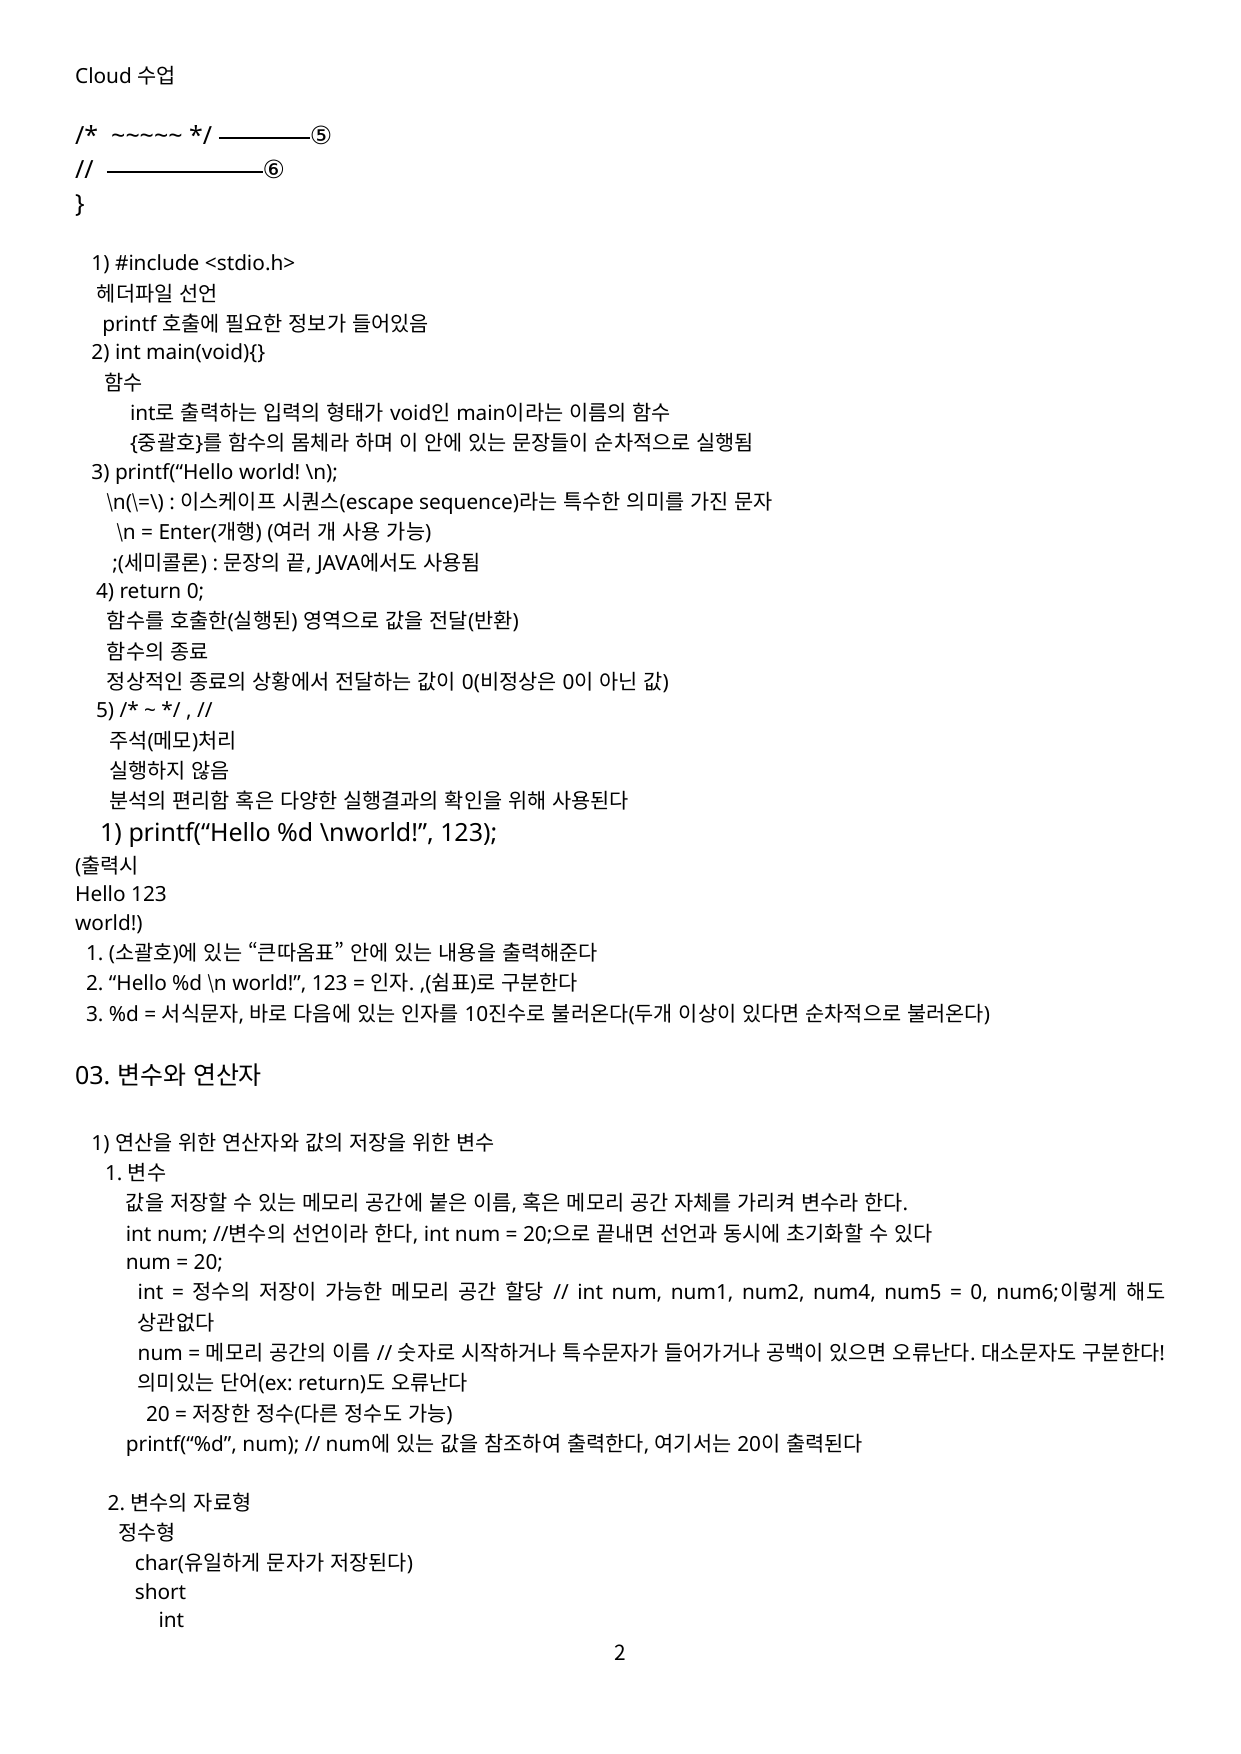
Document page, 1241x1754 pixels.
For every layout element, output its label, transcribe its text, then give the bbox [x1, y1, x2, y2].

text 주석(메모)처리 [75, 724, 1165, 754]
text Hello 123 [75, 879, 1165, 908]
text 1) printf(“Hello %d \nworld!”, 123); [75, 815, 1165, 849]
text num = 메모리 공간의 이름 // 숫자로 시작하거나 특수문자가 들어가거나 공백이 있으면 오류난다. 대소문자도 구분한다! 의미있는 단어(ex: return)도 오류난다 [75, 1336, 1165, 1397]
text short [75, 1577, 1165, 1605]
text 함수 [75, 366, 1165, 396]
text 4) return 0; [75, 576, 1165, 605]
text printf(“%d”, num); // num에 있는 값을 참조하여 출력한다, 여기서는 20이 출력된다 [75, 1427, 1165, 1457]
text world!) [75, 908, 1165, 936]
text int로 출력하는 입력의 형태가 void인 main이라는 이름의 함수 [75, 396, 1165, 427]
text char(유일하게 문자가 저장된다) [75, 1546, 1165, 1577]
text int num; //변수의 선언이라 한다, int num = 20;으로 끝내면 선언과 동시에 초기화할 수 있다 [75, 1217, 1165, 1247]
text // ⑥ [75, 152, 1165, 186]
text 1) #include <stdio.h> [75, 248, 1165, 277]
text printf 호출에 필요한 정보가 들어있음 [75, 307, 1165, 337]
text 함수를 호출한(실행된) 영역으로 값을 전달(반환) [75, 605, 1165, 635]
text 실행하지 않음 [75, 754, 1165, 785]
text ;(세미콜론) : 문장의 끝, JAVA에서도 사용됨 [75, 546, 1165, 576]
text (출력시 [75, 849, 1165, 879]
text 헤더파일 선언 [75, 277, 1165, 307]
text int [75, 1605, 1165, 1634]
text 2. 변수의 자료형 [75, 1486, 1165, 1516]
text \n = Enter(개행) (여러 개 사용 가능) [75, 516, 1165, 546]
text 2) int main(void){} [75, 337, 1165, 366]
text 정수형 [75, 1516, 1165, 1546]
text /* ~~~~~ */ ⑤ [75, 118, 1165, 152]
text 5) /* ~ */ , // [75, 696, 1165, 724]
text num = 20; [75, 1247, 1165, 1276]
text \n(\=\) : 이스케이프 시퀀스(escape sequence)라는 특수한 의미를 가진 문자 [75, 485, 1165, 516]
text int = 정수의 저장이 가능한 메모리 공간 할당 // int num, num1, num2, num4, num5 = 0, num6;이렇게 해도 상관없다 [75, 1276, 1165, 1336]
text 3) printf(“Hello world! \n); [75, 457, 1165, 485]
text } [75, 186, 1165, 220]
text 1. 변수 [75, 1156, 1165, 1187]
text 값을 저장할 수 있는 메모리 공간에 붙은 이름, 혹은 메모리 공간 자체를 가리켜 변수라 한다. [75, 1187, 1165, 1217]
text 03. 변수와 연산자 [75, 1056, 1165, 1092]
text 함수의 종료 [75, 635, 1165, 665]
text 분석의 편리함 혹은 다양한 실행결과의 확인을 위해 사용된다 [75, 785, 1165, 815]
text 2. “Hello %d \n world!”, 123 = 인자. ,(쉼표)로 구분한다 [75, 967, 1165, 997]
text 3. %d = 서식문자, 바로 다음에 있는 인자를 10진수로 불러온다(두개 이상이 있다면 순차적으로 불러온다) [75, 997, 1165, 1027]
text 20 = 저장한 정수(다른 정수도 가능) [75, 1397, 1165, 1427]
text 정상적인 종료의 상황에서 전달하는 값이 0(비정상은 0이 아닌 값) [75, 665, 1165, 696]
text 1) 연산을 위한 연산자와 값의 저장을 위한 변수 [75, 1126, 1165, 1156]
text {중괄호}를 함수의 몸체라 하며 이 안에 있는 문장들이 순차적으로 실행됨 [75, 427, 1165, 457]
text 1. (소괄호)에 있는 “큰따옴표” 안에 있는 내용을 출력해준다 [75, 936, 1165, 967]
